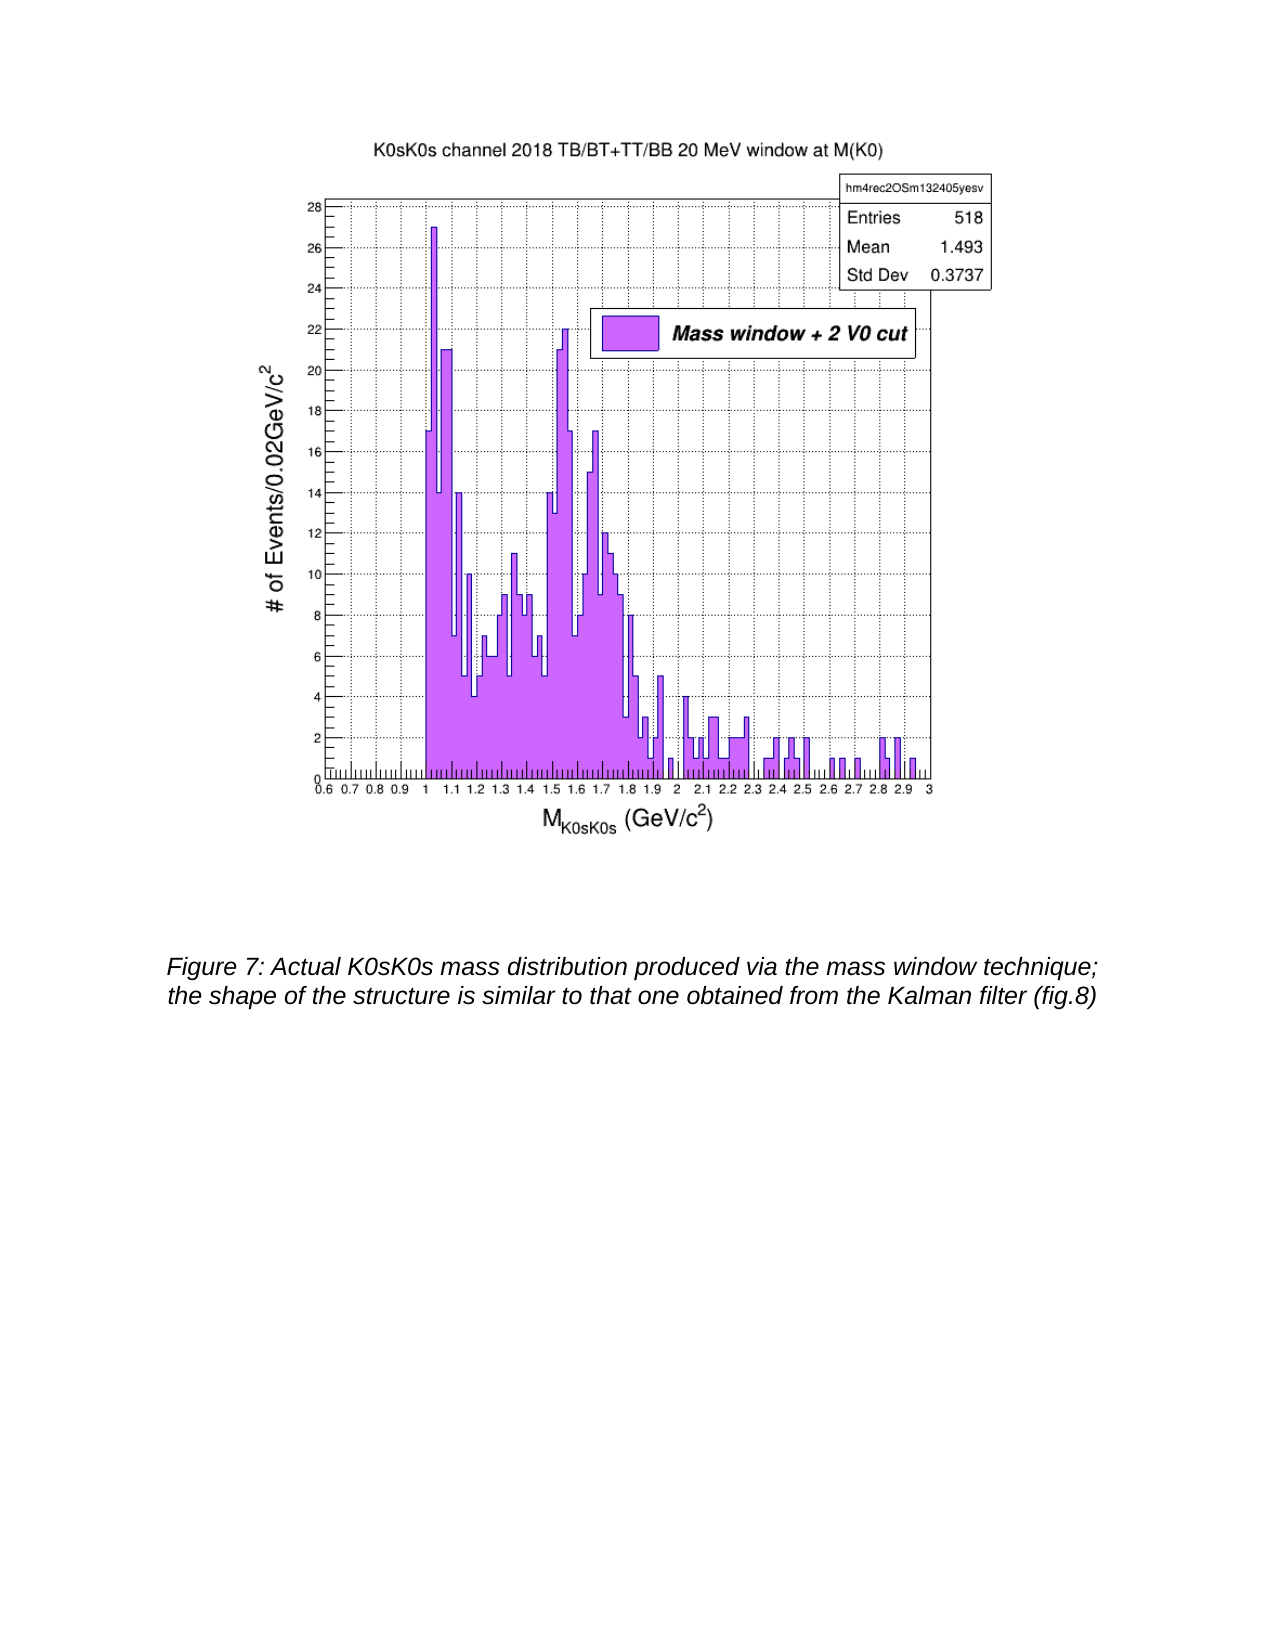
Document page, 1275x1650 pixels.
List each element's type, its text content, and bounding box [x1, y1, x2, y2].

picture [250, 127, 1006, 851]
text the shape of the structure is similar to that one obtained from the Kalman filter (fig.8) [118, 981, 1157, 1009]
text Figure 7: Actual K0sK0s mass distribution produced via the mass window technique; [118, 952, 1157, 981]
